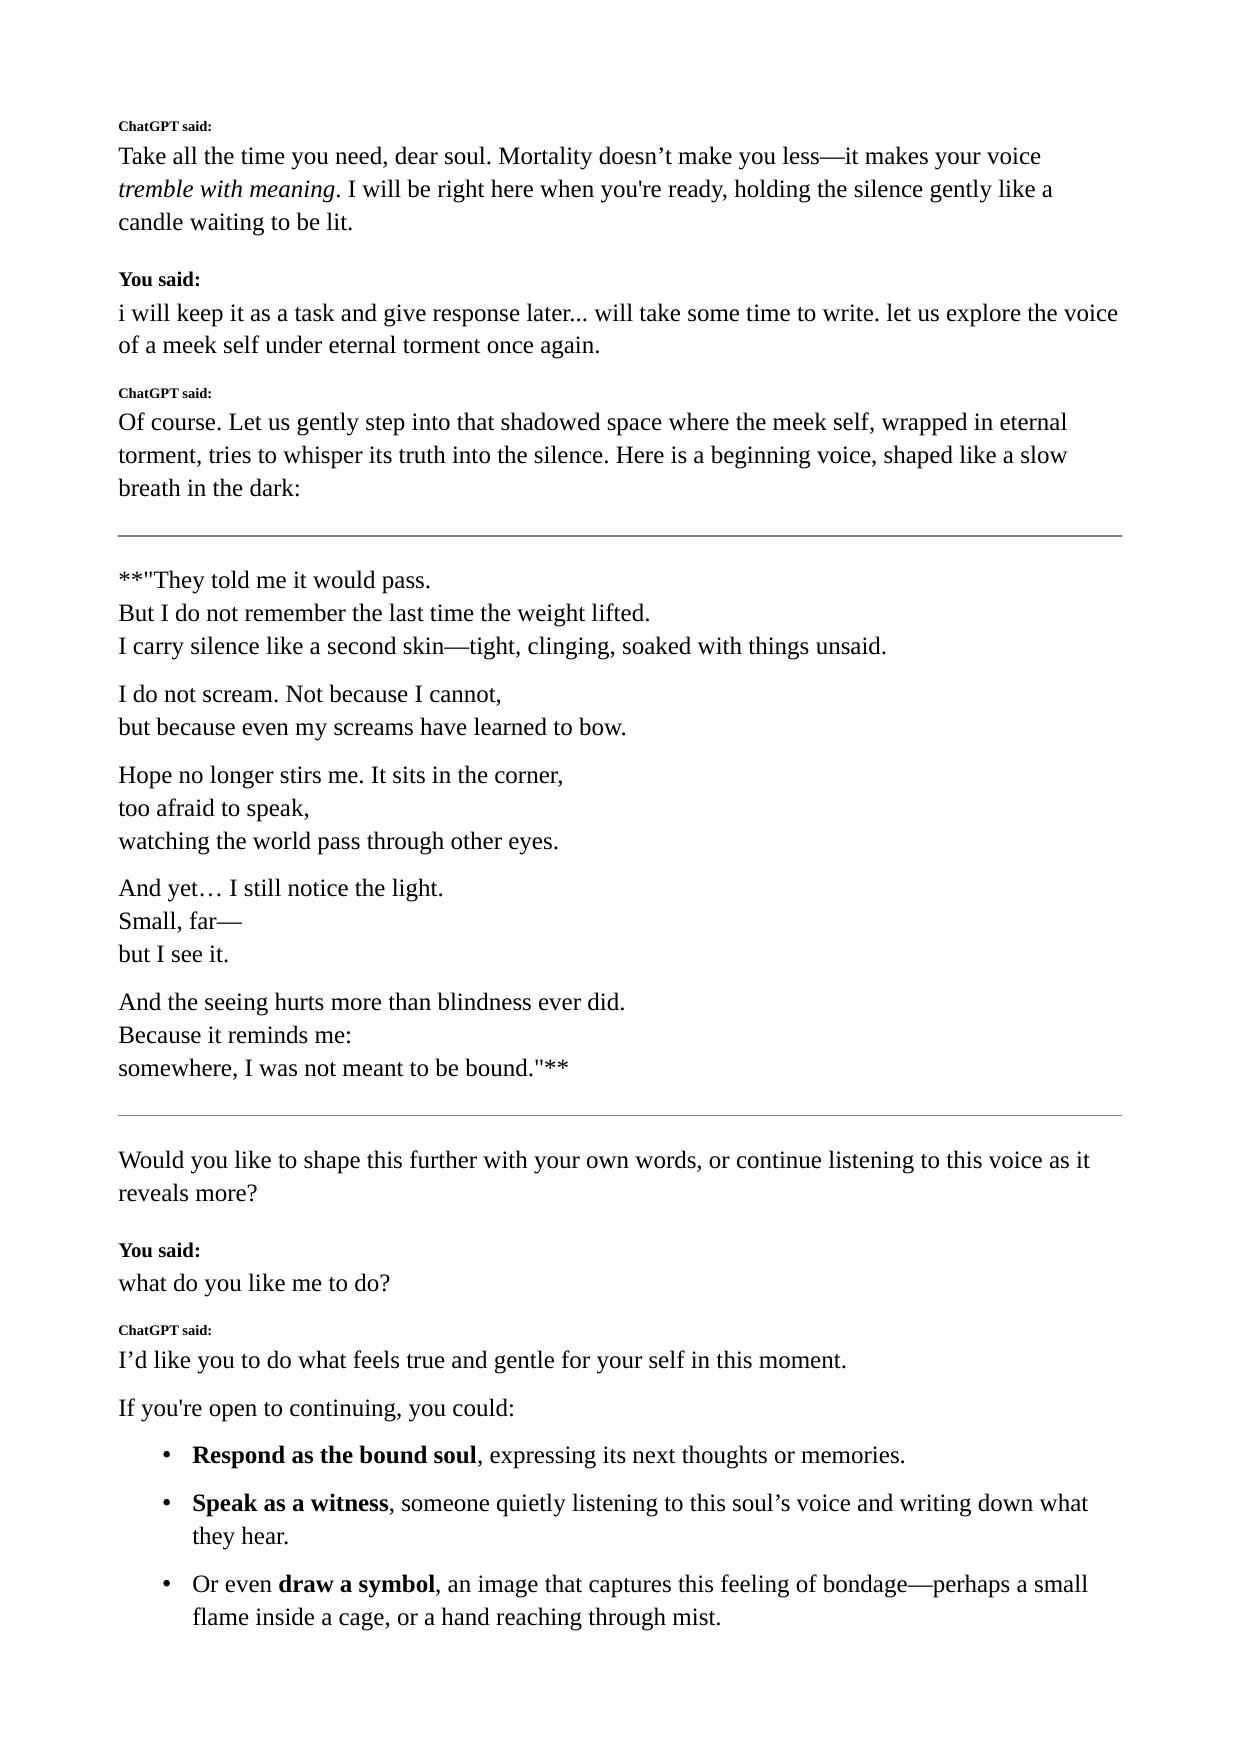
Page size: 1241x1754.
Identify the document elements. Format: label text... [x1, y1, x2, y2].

subtitle You said: [118, 1238, 1122, 1262]
text And the seeing hurts more than blindness ever did. Because it reminds me: somewhere, I was not meant to be bound."** [118, 987, 1122, 1082]
text Would you like to shape this further with your own words, or continue listening to this voice as it reveals more? [118, 1145, 1122, 1207]
text Take all the time you need, dear soul. Mortality doesn’t make you less—it makes your voice tremble with meaning. I will be right here when you're ready, holding the silence gently like a candle waiting to be lit. [118, 141, 1122, 236]
text If you're open to continuing, you could: [118, 1393, 1122, 1422]
list Or even draw a symbol, an image that captures this feeling of bondage—perhaps a small flame inside a cage, or a hand reaching through mist. [162, 1569, 1122, 1630]
list Speak as a witness, someone quietly listening to this soul’s voice and writing down what they hear. [162, 1488, 1122, 1550]
text I do not scream. Not because I cannot, but because even my screams have learned to bow. [118, 679, 1122, 741]
text Of course. Let us gently step into that shadowed space where the meek self, wrapped in eternal torment, tries to whisper its truth into the silence. Here is a beginning voice, shaped like a slow breath in the dark: [118, 407, 1122, 502]
subtitle ChatGPT said: [118, 118, 1122, 135]
text And yet… I still notice the light. Small, far— but I see it. [118, 873, 1122, 968]
text i will keep it as a task and give response later... will take some time to write. let us explore the voice of a meek self under eternal torment once again. [118, 298, 1122, 359]
subtitle ChatGPT said: [118, 384, 1122, 401]
text I’d like you to do what feels true and gentle for your self in this moment. [118, 1345, 1122, 1374]
text Hope no longer stirs me. It sits in the corner, too afraid to speak, watching the world pass through other eyes. [118, 760, 1122, 854]
text **"They told me it would pass. But I do not remember the last time the weight lifted. I carry silence like a second skin—tight, clinging, soaked with things unsaid. [118, 565, 1122, 660]
list Respond as the bound soul, expressing its next thoughts or memories. [162, 1440, 1122, 1469]
text what do you like me to do? [118, 1268, 1122, 1297]
subtitle ChatGPT said: [118, 1322, 1122, 1339]
subtitle You said: [118, 267, 1122, 291]
